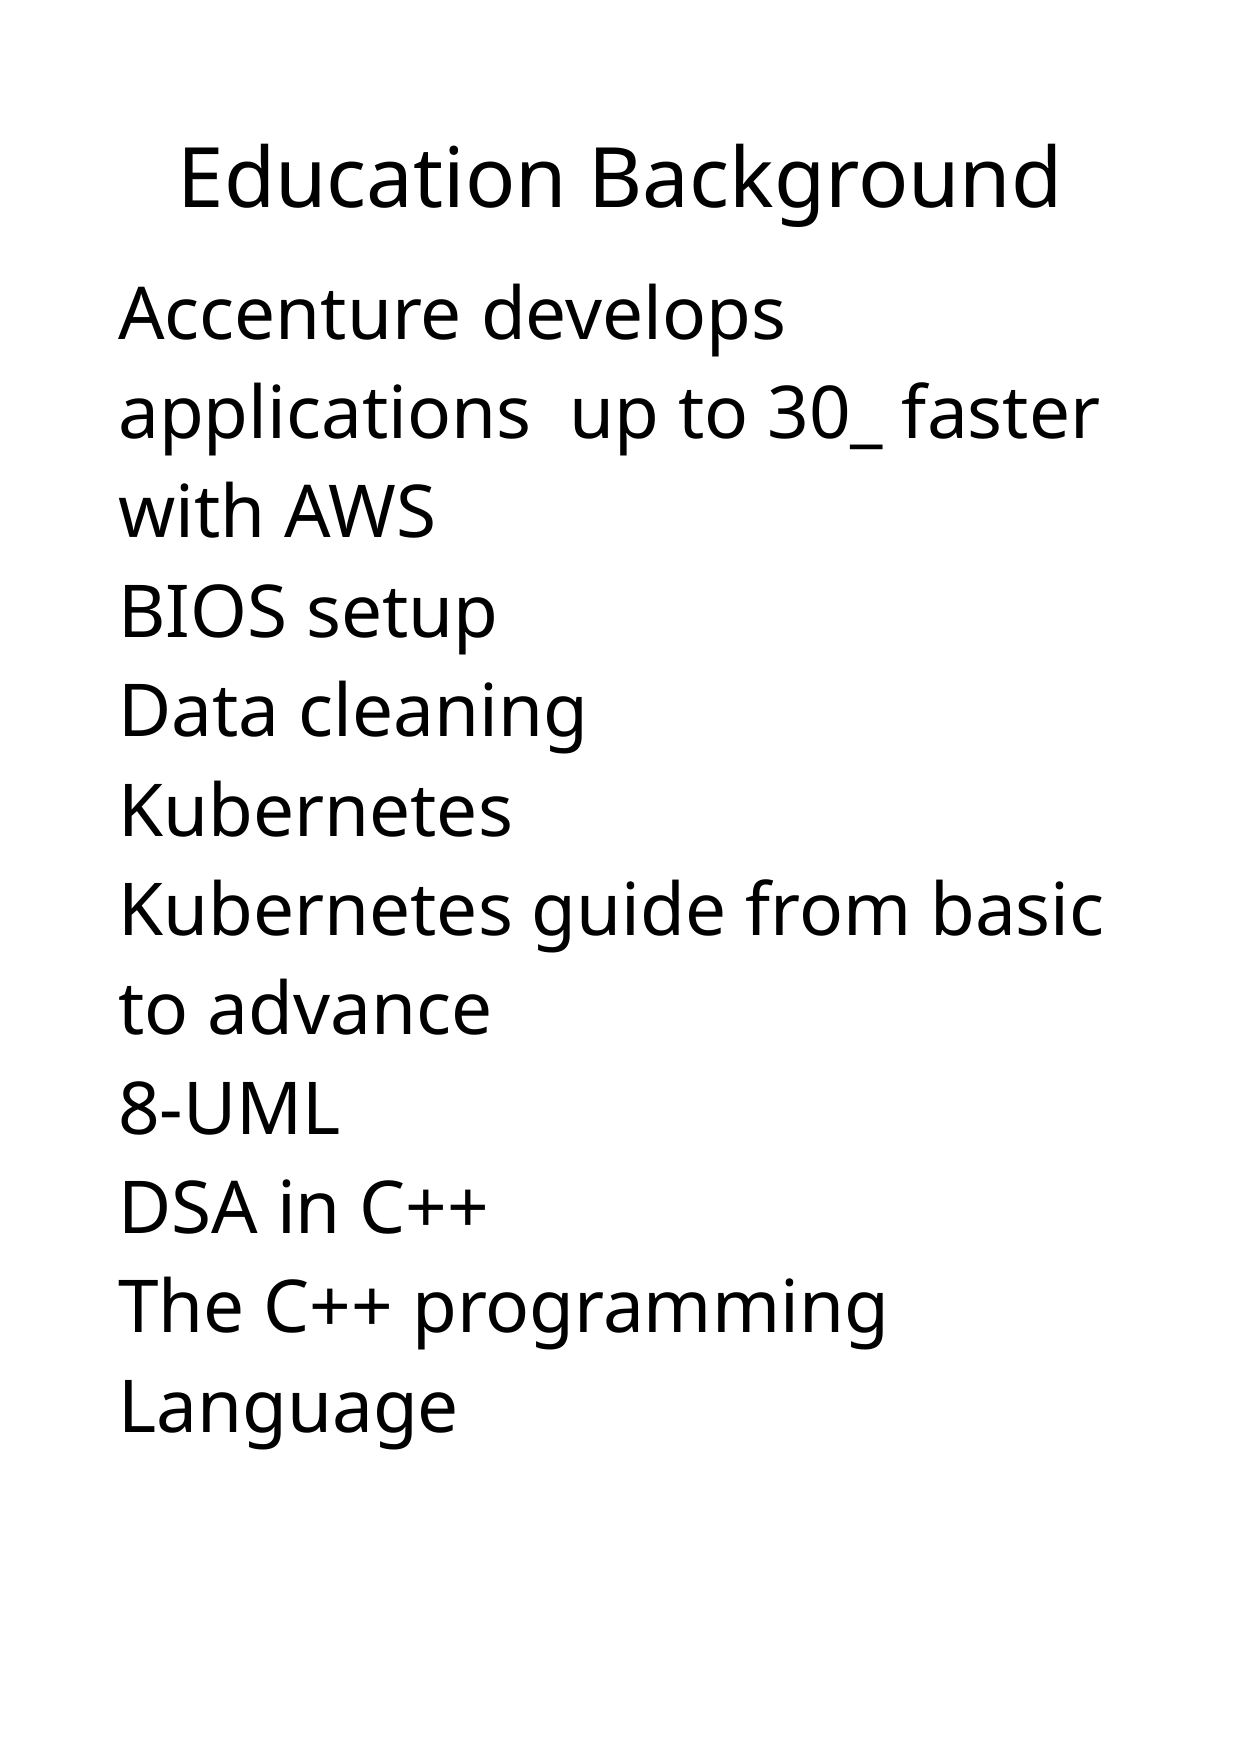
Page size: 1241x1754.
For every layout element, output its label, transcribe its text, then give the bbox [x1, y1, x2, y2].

text Kubernetes [118, 758, 1122, 857]
text Accenture develops applications up to 30_ faster with AWS [118, 261, 1122, 559]
text Data cleaning [118, 659, 1122, 758]
text Kubernetes guide from basic to advance [118, 857, 1122, 1056]
text BIOS setup [118, 559, 1122, 659]
text The C++ programming Language [118, 1255, 1122, 1454]
text 8-UML [118, 1056, 1122, 1156]
text DSA in C++ [118, 1156, 1122, 1255]
